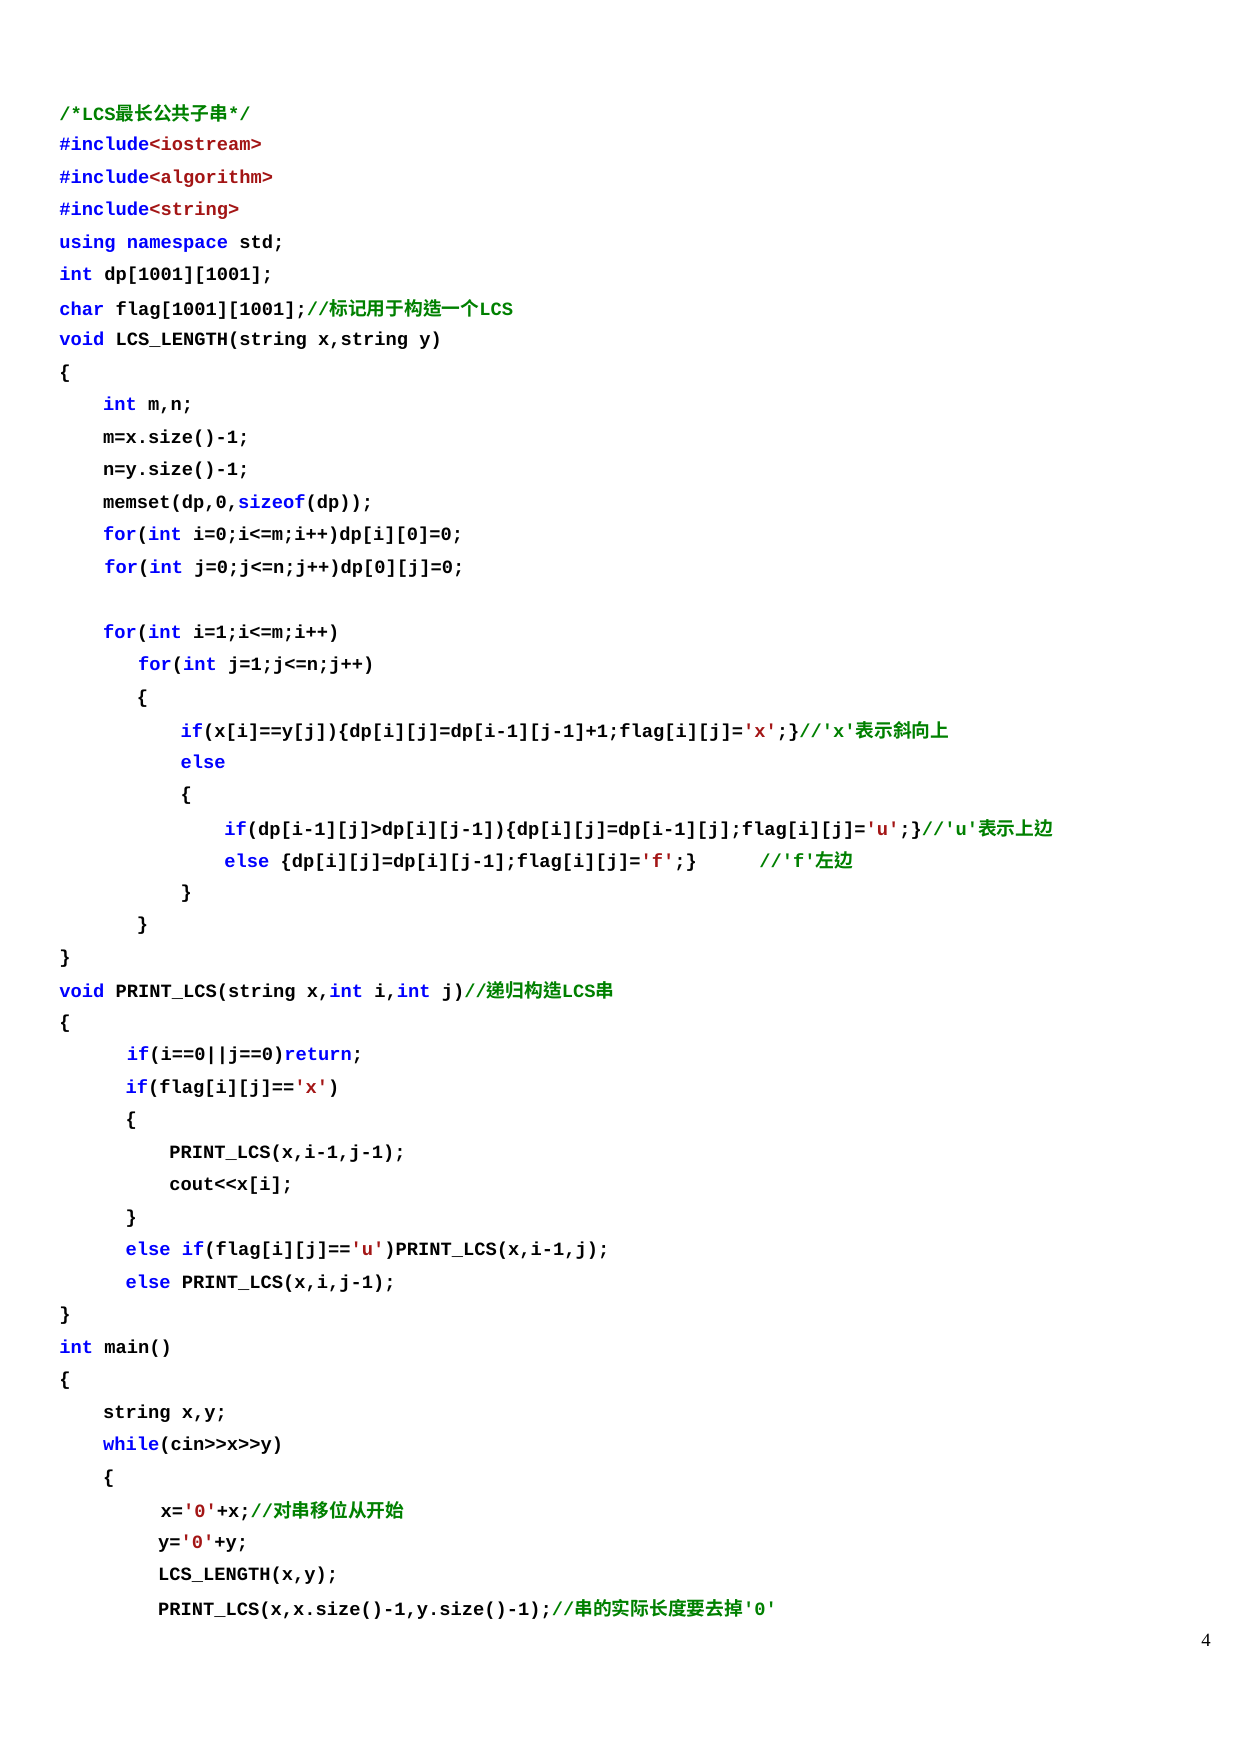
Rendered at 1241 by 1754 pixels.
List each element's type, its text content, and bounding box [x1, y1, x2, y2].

text cout<<x[i]; [59, 1169, 1211, 1202]
text for(int j=1;j<=n;j++) [59, 649, 1211, 682]
text int main() [59, 1332, 1211, 1364]
text PRINT_LCS(x,i-1,j-1); [59, 1137, 1211, 1169]
text #include<iostream> [59, 129, 1211, 162]
text { [59, 1364, 1211, 1397]
text for(int i=1;i<=m;i++) [59, 617, 1211, 649]
text { [59, 1104, 1211, 1137]
text string x,y; [59, 1397, 1211, 1429]
text using namespace std; [59, 227, 1211, 259]
text } [59, 1202, 1211, 1234]
text { [59, 1462, 1211, 1494]
text while(cin>>x>>y) [59, 1429, 1211, 1462]
text if(flag[i][j]=='x') [59, 1072, 1211, 1104]
text } [59, 909, 1211, 942]
text x='0'+x;//对串移位从开始 [59, 1494, 1211, 1527]
text int m,n; [59, 389, 1211, 422]
text if(x[i]==y[j]){dp[i][j]=dp[i-1][j-1]+1;flag[i][j]='x';}//'x'表示斜向上 [59, 714, 1211, 747]
text else [59, 747, 1211, 779]
text { [59, 779, 1211, 812]
text { [59, 1007, 1211, 1039]
text int dp[1001][1001]; [59, 259, 1211, 292]
text { [59, 682, 1211, 714]
text else if(flag[i][j]=='u')PRINT_LCS(x,i-1,j); [59, 1234, 1211, 1267]
text memset(dp,0,sizeof(dp)); [59, 487, 1211, 519]
text char flag[1001][1001];//标记用于构造一个LCS [59, 292, 1211, 324]
text } [59, 1299, 1211, 1332]
text void PRINT_LCS(string x,int i,int j)//递归构造LCS串 [59, 974, 1211, 1007]
text LCS_LENGTH(x,y); [59, 1559, 1211, 1592]
text } [59, 877, 1211, 909]
text /*LCS最长公共子串*/ [59, 97, 1211, 129]
text for(int i=0;i<=m;i++)dp[i][0]=0; [59, 519, 1211, 552]
text m=x.size()-1; [59, 422, 1211, 454]
text if(i==0||j==0)return; [59, 1039, 1211, 1072]
text y='0'+y; [59, 1527, 1211, 1559]
text else PRINT_LCS(x,i,j-1); [59, 1267, 1211, 1299]
text #include<string> [59, 194, 1211, 227]
text n=y.size()-1; [59, 454, 1211, 487]
text { [59, 357, 1211, 389]
text } [59, 942, 1211, 974]
text else {dp[i][j]=dp[i][j-1];flag[i][j]='f';} //'f'左边 [59, 844, 1211, 877]
text void LCS_LENGTH(string x,string y) [59, 324, 1211, 357]
text if(dp[i-1][j]>dp[i][j-1]){dp[i][j]=dp[i-1][j];flag[i][j]='u';}//'u'表示上边 [59, 812, 1211, 844]
text PRINT_LCS(x,x.size()-1,y.size()-1);//串的实际长度要去掉'0' [59, 1592, 1211, 1624]
text #include<algorithm> [59, 162, 1211, 194]
text for(int j=0;j<=n;j++)dp[0][j]=0; [59, 552, 1211, 584]
